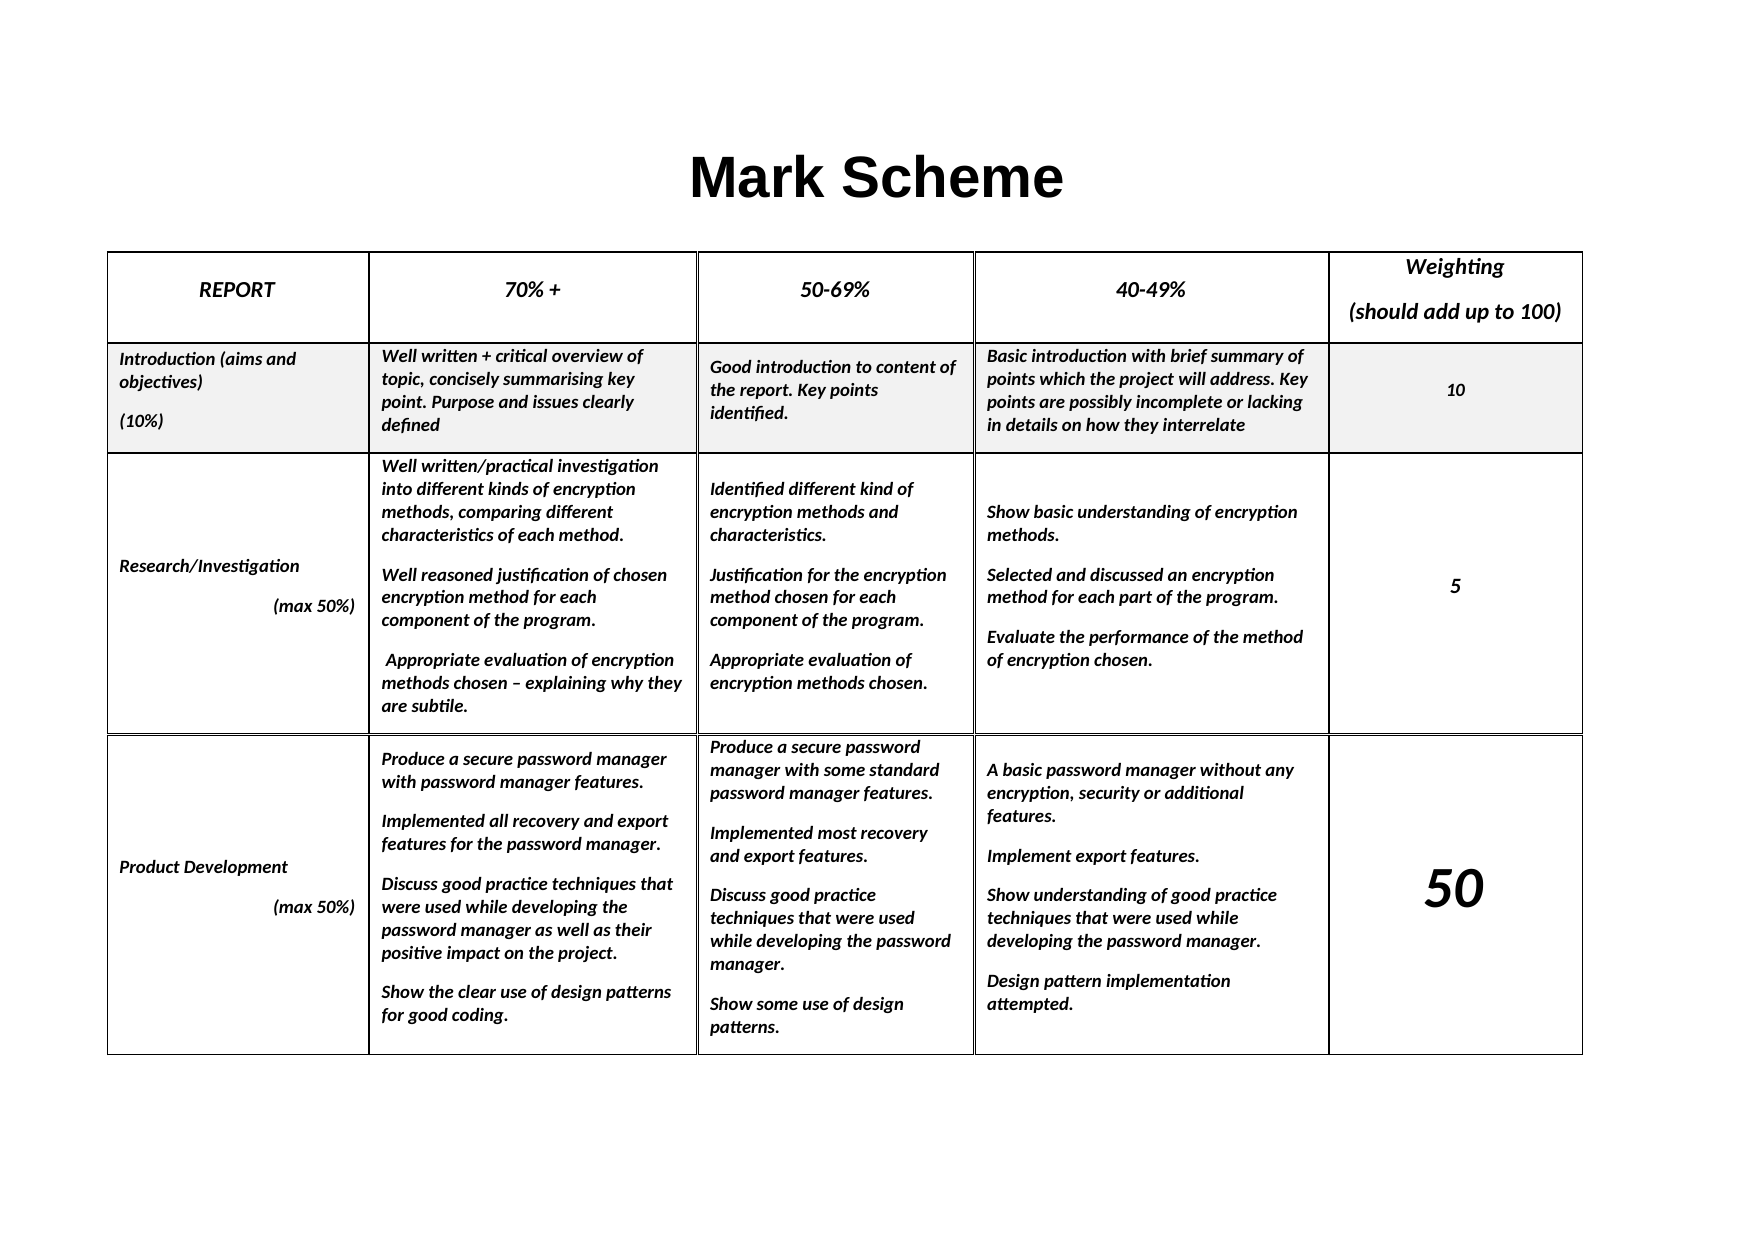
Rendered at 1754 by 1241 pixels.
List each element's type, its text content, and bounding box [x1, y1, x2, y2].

table_cell 10 [1330, 344, 1582, 452]
table_cell Well written/practical investigation into different kinds of encryption methods, comparing different characteristics of each method. Well reasoned justification of chosen encryption method for each component of the program. Appropriate evaluation of encryption methods chosen – explaining why they are subtile. [370, 454, 696, 733]
table_cell Introduction (aims and objectives) (10%) [108, 344, 368, 452]
table_cell Produce a secure password manager with password manager features. Implemented all recovery and export features for the password manager. Discuss good practice techniques that were used while developing the password manager as well as their positive impact on the project. Show the clear use of design patterns for good coding. [370, 736, 696, 1054]
table_cell Good introduction to content of the report. Key points identified. [699, 344, 973, 452]
title Mark Scheme [118, 143, 1636, 210]
table_header REPORT [108, 253, 368, 342]
table_cell Show basic understanding of encryption methods. Selected and discussed an encryption method for each part of the program. Evaluate the performance of the method of encryption chosen. [976, 454, 1328, 733]
table_cell Research/Investigation (max 50%) [108, 454, 368, 733]
table_cell Product Development (max 50%) [108, 736, 368, 1054]
table_cell Produce a secure password manager with some standard password manager features. Implemented most recovery and export features. Discuss good practice techniques that were used while developing the password manager. Show some use of design patterns. [699, 736, 973, 1054]
table_cell Identified different kind of encryption methods and characteristics. Justification for the encryption method chosen for each component of the program. Appropriate evaluation of encryption methods chosen. [699, 454, 973, 733]
table_header 40-49% [976, 253, 1328, 342]
table_cell 50 [1330, 736, 1582, 1054]
table_header Weighting (should add up to 100) [1330, 253, 1582, 342]
table_cell 5 [1330, 454, 1582, 733]
table_cell A basic password manager without any encryption, security or additional features. Implement export features. Show understanding of good practice techniques that were used while developing the password manager. Design pattern implementation attempted. [976, 736, 1328, 1054]
table_cell Well written + critical overview of topic, concisely summarising key point. Purpose and issues clearly defined [370, 344, 696, 452]
table_header 70% + [370, 253, 696, 342]
table_cell Basic introduction with brief summary of points which the project will address. Key points are possibly incomplete or lacking in details on how they interrelate [976, 344, 1328, 452]
table_header 50-69% [699, 253, 973, 342]
